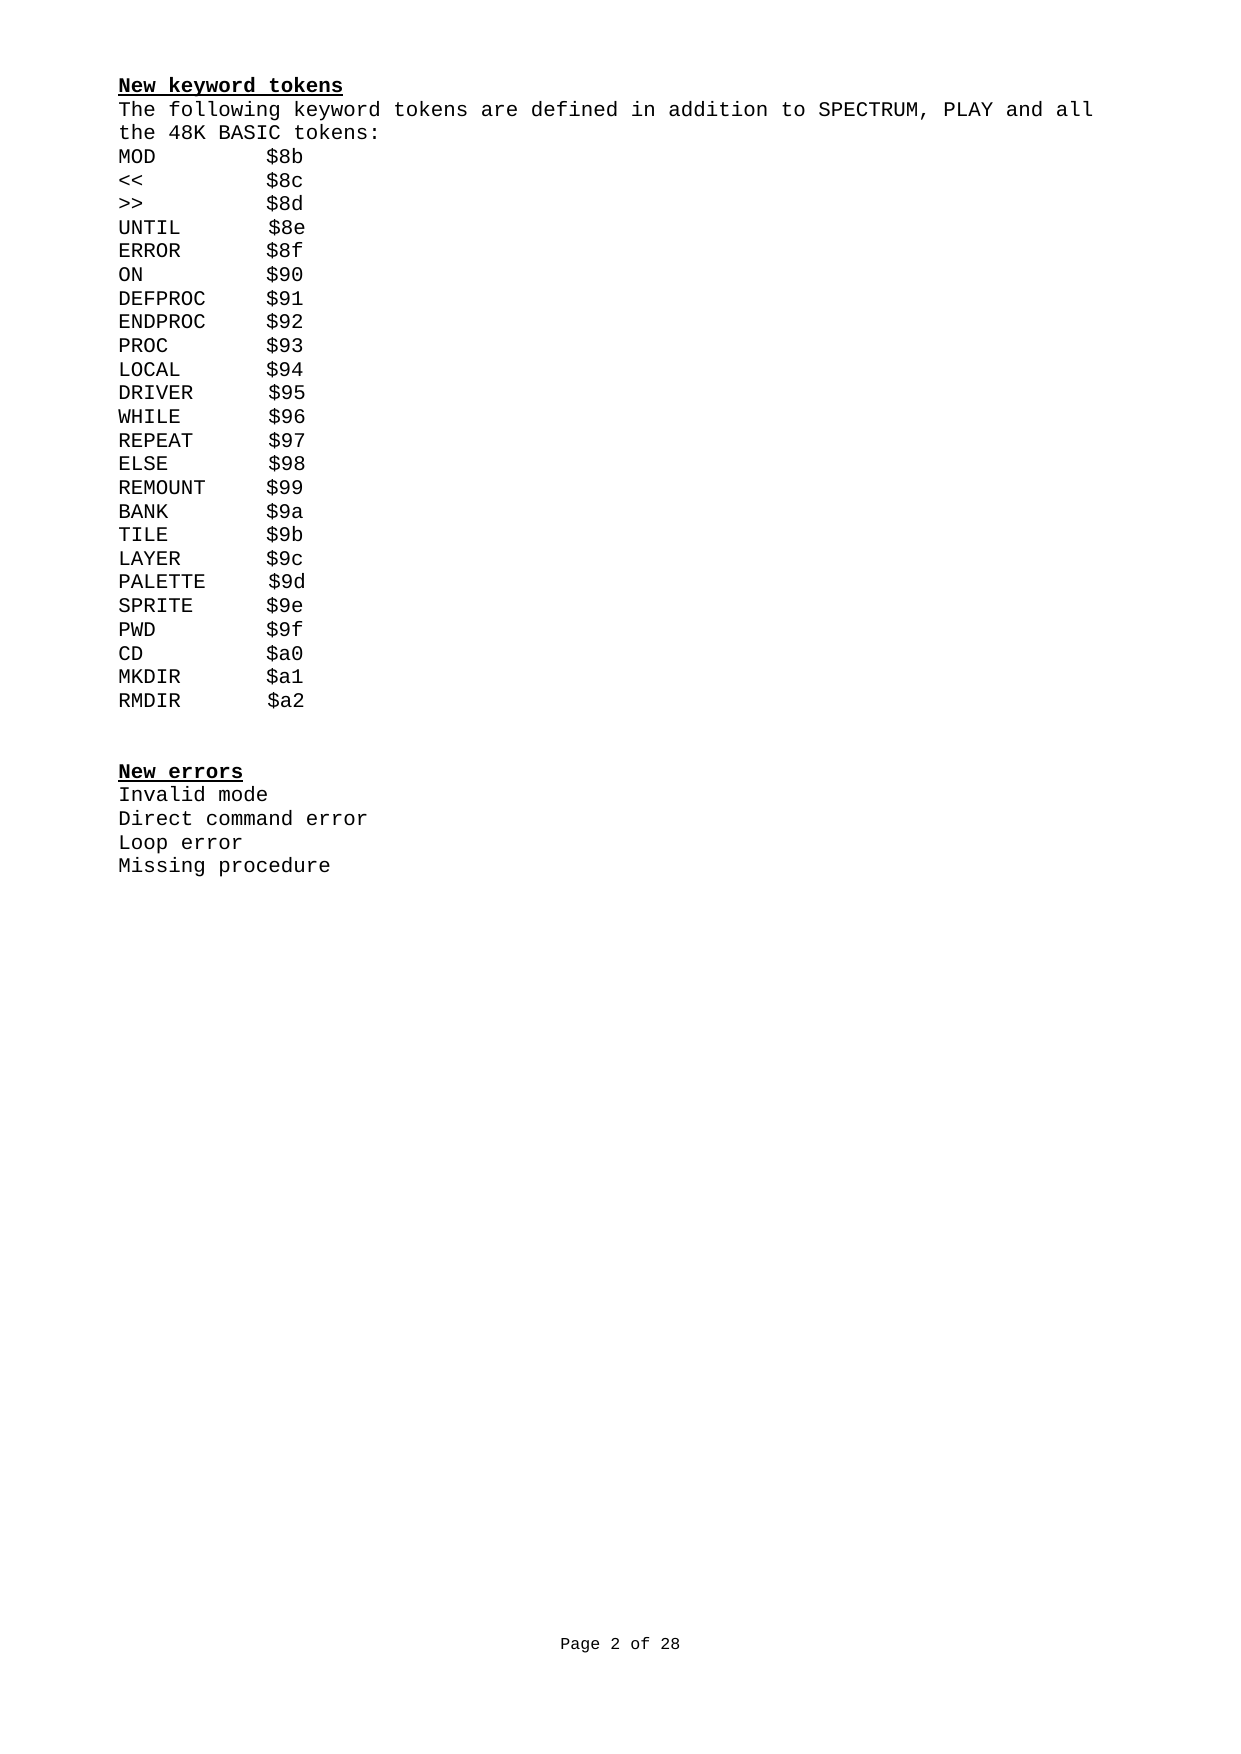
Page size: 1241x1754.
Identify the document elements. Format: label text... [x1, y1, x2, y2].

text New keyword tokens [118, 75, 1122, 99]
text CD $a0 [118, 642, 1122, 666]
text >> $8d [118, 193, 1122, 217]
text Missing procedure [118, 855, 1122, 879]
text REPEAT $97 [118, 430, 1122, 453]
text TILE $9b [118, 524, 1122, 548]
text ELSE $98 [118, 453, 1122, 477]
text DRIVER $95 [118, 382, 1122, 406]
text ENDPROC $92 [118, 311, 1122, 335]
text ON $90 [118, 264, 1122, 288]
text DEFPROC $91 [118, 288, 1122, 311]
text Invalid mode [118, 784, 1122, 808]
text MKDIR $a1 [118, 666, 1122, 690]
text REMOUNT $99 [118, 477, 1122, 501]
text PWD $9f [118, 619, 1122, 642]
text BANK $9a [118, 501, 1122, 524]
text LOCAL $94 [118, 359, 1122, 382]
text PROC $93 [118, 335, 1122, 359]
text SPRITE $9e [118, 595, 1122, 619]
text The following keyword tokens are defined in addition to SPECTRUM, PLAY and all the 48K BASIC tokens: [118, 99, 1122, 146]
text LAYER $9c [118, 548, 1122, 572]
text Loop error [118, 832, 1122, 855]
text Direct command error [118, 808, 1122, 832]
text ERROR $8f [118, 241, 1122, 264]
text UNTIL $8e [118, 217, 1122, 241]
text PALETTE $9d [118, 572, 1122, 595]
text New errors [118, 761, 1122, 784]
text WHILE $96 [118, 406, 1122, 430]
text MOD $8b [118, 146, 1122, 169]
text RMDIR $a2 [118, 690, 1122, 713]
text << $8c [118, 169, 1122, 193]
